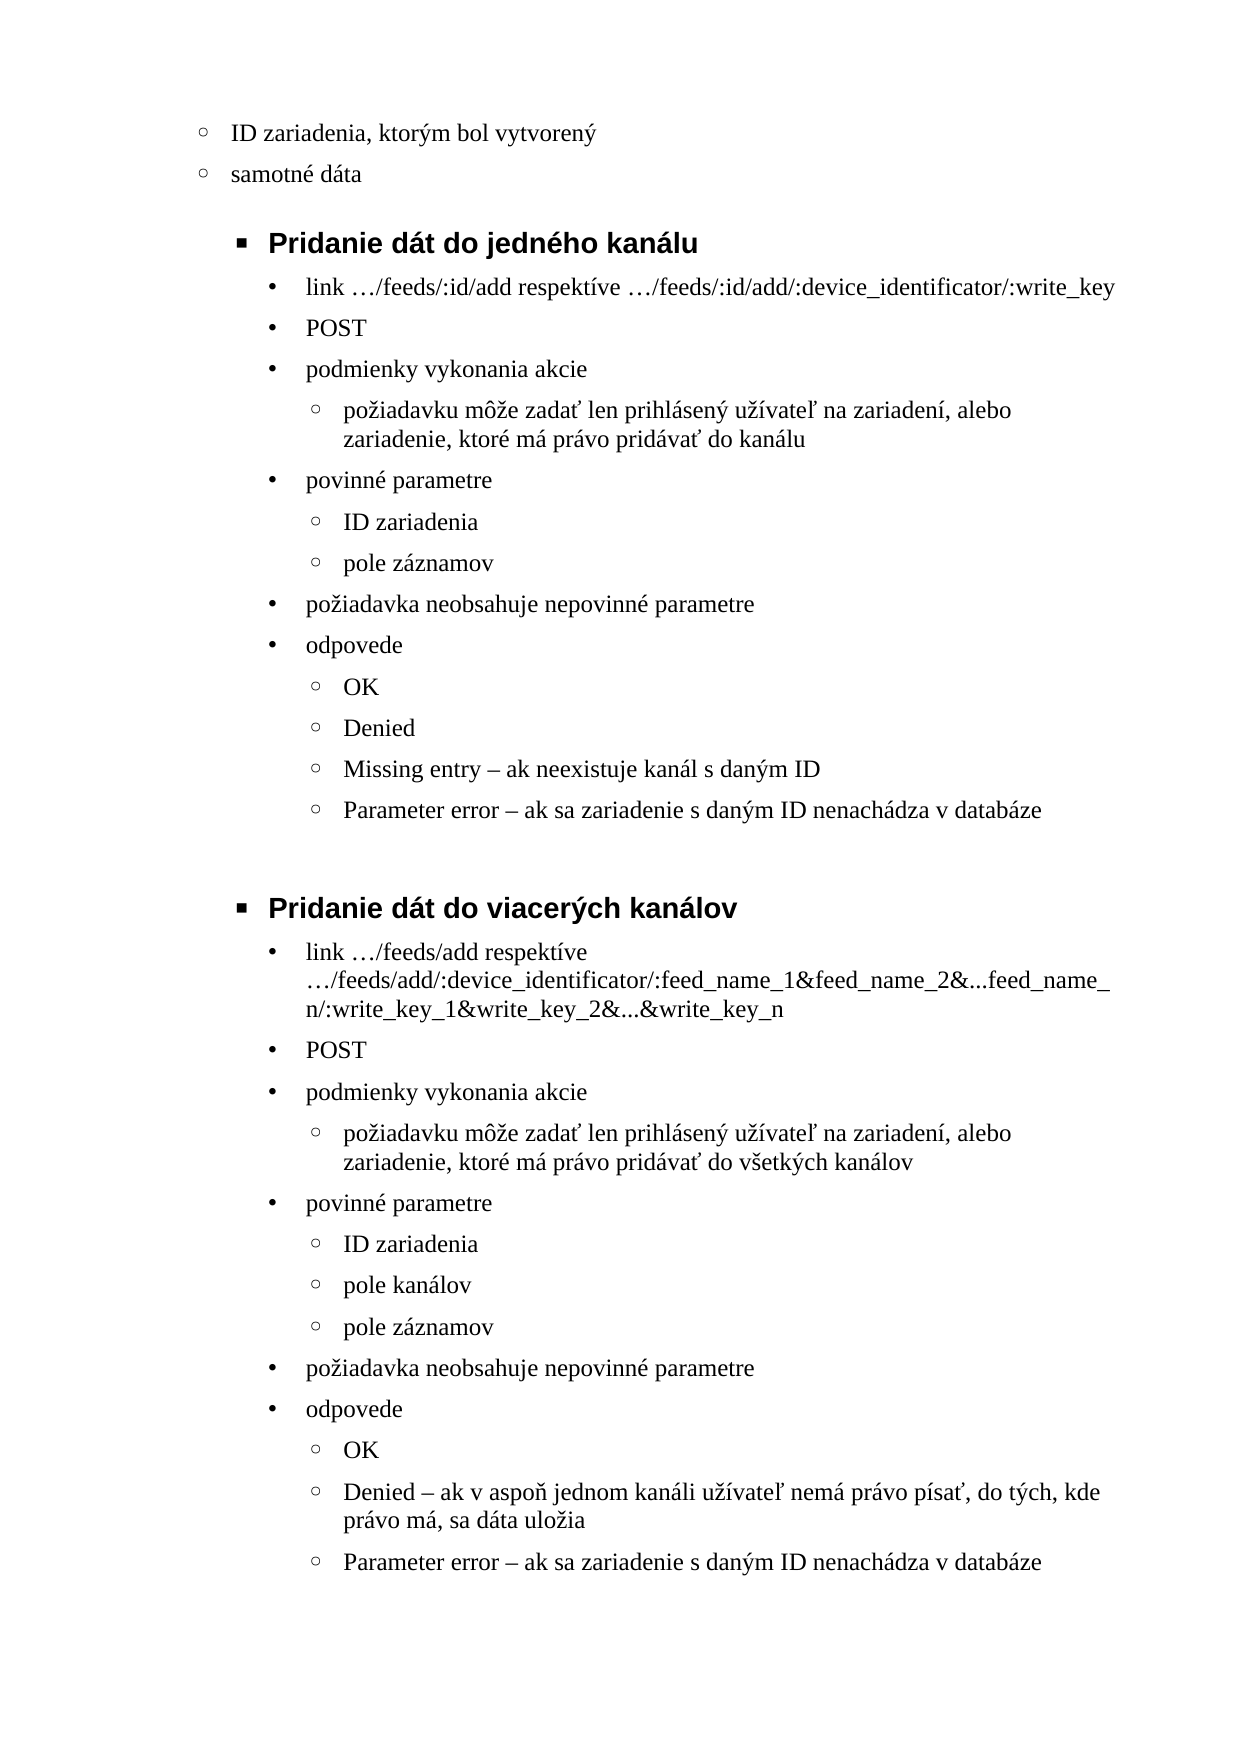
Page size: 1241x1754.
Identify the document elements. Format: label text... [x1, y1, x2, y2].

list požiadavku môže zadať len prihlásený užívateľ na zariadení, alebo zariadenie, ktoré má právo pridávať do všetkých kanálov [306, 1118, 1122, 1176]
list pole záznamov [306, 1312, 1122, 1341]
list požiadavka neobsahuje nepovinné parametre [268, 1353, 1122, 1382]
list ID zariadenia [306, 1229, 1122, 1258]
list Denied – ak v aspoň jednom kanáli užívateľ nemá právo písať, do tých, kde právo má, sa dáta uložia [306, 1477, 1122, 1534]
list ID zariadenia, ktorým bol vytvorený [193, 118, 1122, 147]
list Missing entry – ak neexistuje kanál s daným ID [306, 754, 1122, 783]
list link …/feeds/add respektíve …/feeds/add/:device_identificator/:feed_name_1&feed_name_2&...feed_name_n/:write_key_1&write_key_2&...&write_key_n [268, 937, 1122, 1023]
list ID zariadenia [306, 507, 1122, 536]
list povinné parametre [268, 466, 1122, 494]
list POST [268, 1036, 1122, 1064]
list povinné parametre [268, 1188, 1122, 1217]
list samotné dáta [193, 159, 1122, 188]
list požiadavka neobsahuje nepovinné parametre [268, 589, 1122, 618]
list Denied [306, 713, 1122, 742]
list odpovede [268, 631, 1122, 659]
list odpovede [268, 1394, 1122, 1423]
list Parameter error – ak sa zariadenie s daným ID nenachádza v databáze [306, 796, 1122, 853]
list POST [268, 313, 1122, 342]
list pole kanálov [306, 1271, 1122, 1299]
subtitle Pridanie dát do jedného kanálu [231, 226, 1122, 259]
list podmienky vykonania akcie [268, 1077, 1122, 1106]
subtitle Pridanie dát do viacerých kanálov [231, 891, 1122, 924]
list požiadavku môže zadať len prihlásený užívateľ na zariadení, alebo zariadenie, ktoré má právo pridávať do kanálu [306, 396, 1122, 453]
list link …/feeds/:id/add respektíve …/feeds/:id/add/:device_identificator/:write_key [268, 272, 1122, 301]
list pole záznamov [306, 548, 1122, 577]
list OK [306, 1436, 1122, 1464]
list Parameter error – ak sa zariadenie s daným ID nenachádza v databáze [306, 1547, 1122, 1604]
list OK [306, 672, 1122, 701]
list podmienky vykonania akcie [268, 354, 1122, 383]
